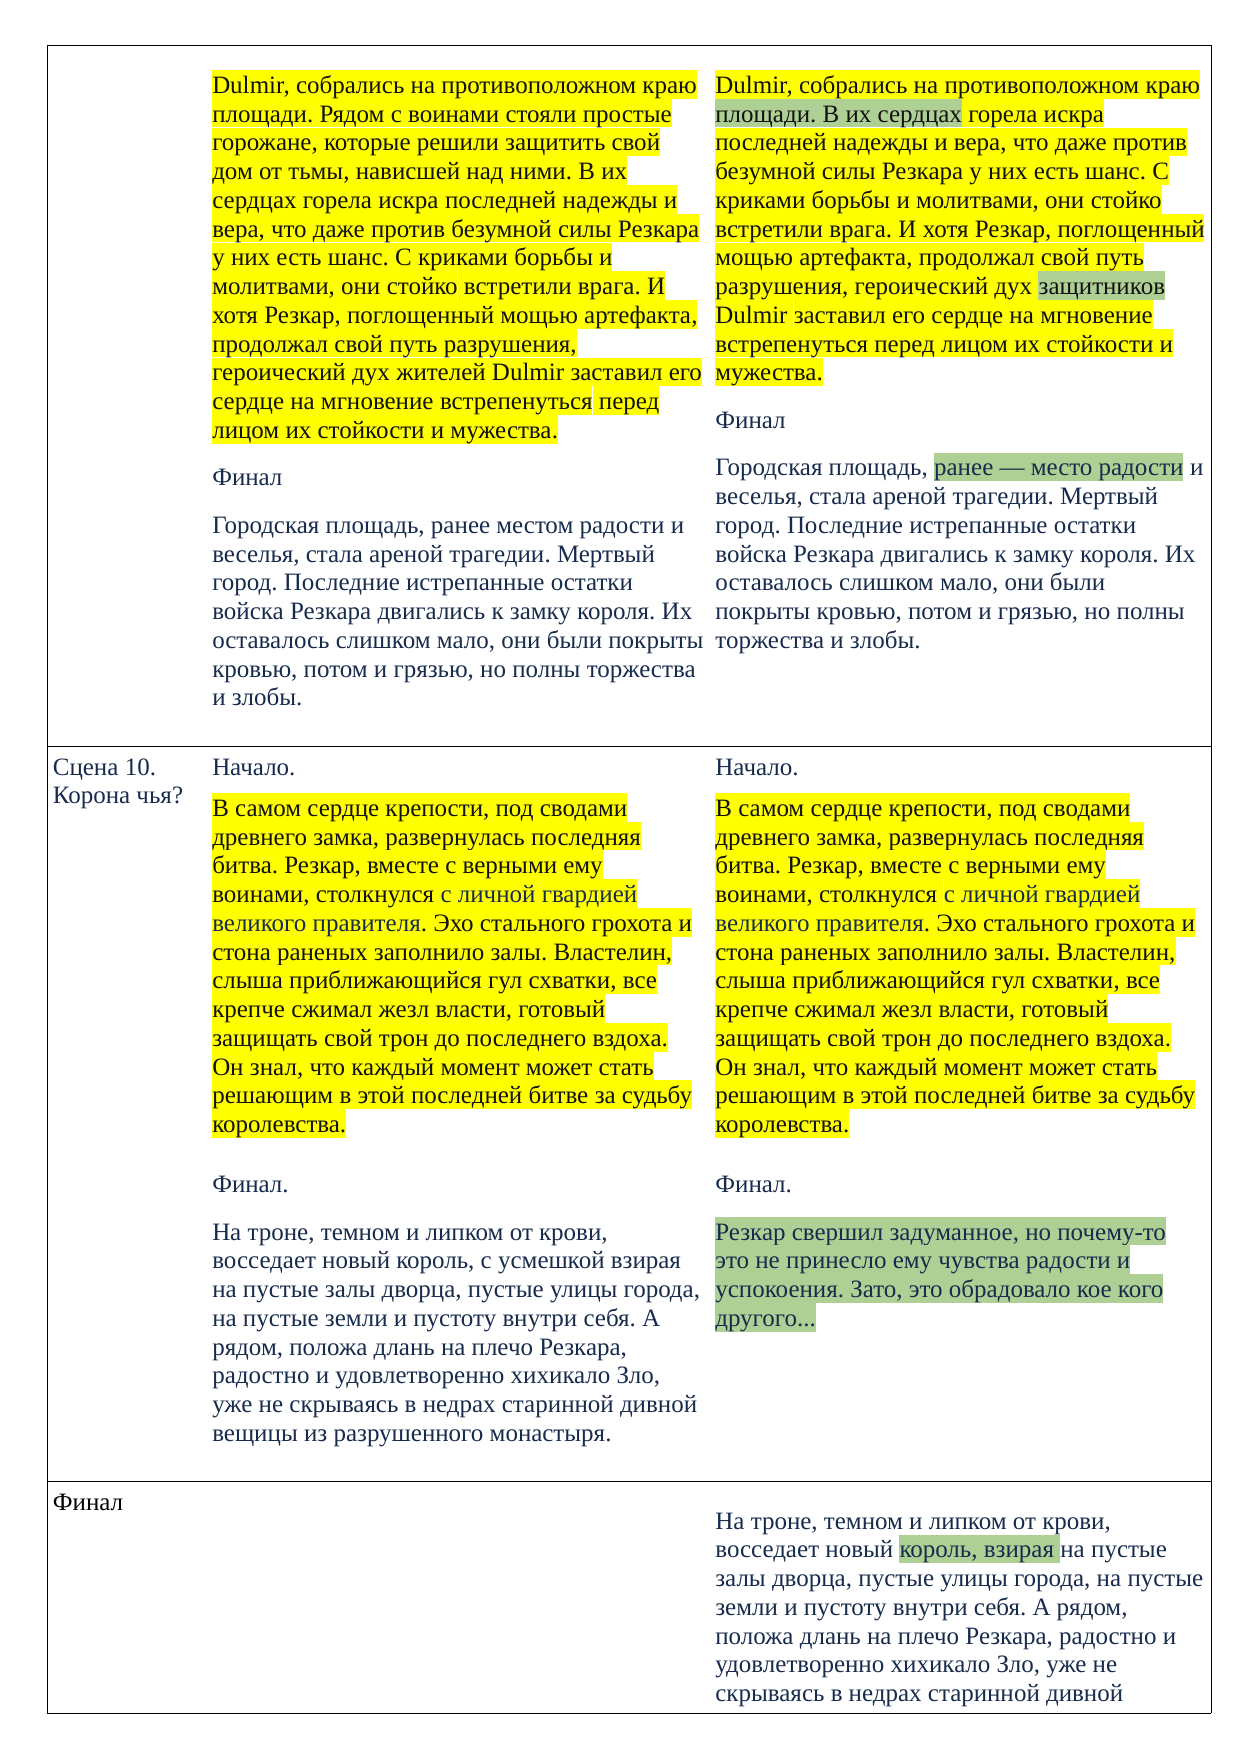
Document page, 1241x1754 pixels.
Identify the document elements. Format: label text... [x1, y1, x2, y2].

table_cell Начало. В самом сердце крепости, под сводами древнего замка, развернулась последняя битва. Резкар, вместе с верными ему воинами, столкнулся с личной гвардией великого правителя. Эхо стального грохота и стона раненых заполнило залы. Властелин, слыша приближающийся гул схватки, все крепче сжимал жезл власти, готовый защищать свой трон до последнего вздоха. Он знал, что каждый момент может стать решающим в этой последней битве за судьбу королевства. Финал. На троне, темном и липком от крови, восседает новый король, с усмешкой взирая на пустые залы дворца, пустые улицы города, на пустые земли и пустоту внутри себя. А рядом, положа длань на плечо Резкара, радостно и удовлетворенно хихикало Зло, уже не скрываясь в недрах старинной дивной вещицы из разрушенного монастыря. [206, 747, 709, 1481]
table_cell На троне, темном и липком от крови, восседает новый король, взирая на пустые залы дворца, пустые улицы города, на пустые земли и пустоту внутри себя. А рядом, положа длань на плечо Резкара, радостно и удовлетворенно хихикало Зло, уже не скрываясь в недрах старинной дивной [709, 1482, 1211, 1713]
table_cell [206, 1482, 709, 1713]
table_cell Dulmir, собрались на противоположном краю площади. В их сердцах горела искра последней надежды и вера, что даже против безумной силы Резкара у них есть шанс. С криками борьбы и молитвами, они стойко встретили врага. И хотя Резкар, поглощенный мощью артефакта, продолжал свой путь разрушения, героический дух защитников Dulmir заставил его сердце на мгновение встрепенуться перед лицом их стойкости и мужества. Финал Городская площадь, ранее — место радости и веселья, стала ареной трагедии. Мертвый город. Последние истрепанные остатки войска Резкара двигались к замку короля. Их оставалось слишком мало, они были покрыты кровью, потом и грязью, но полны торжества и злобы. [709, 46, 1211, 746]
table_cell Начало. В самом сердце крепости, под сводами древнего замка, развернулась последняя битва. Резкар, вместе с верными ему воинами, столкнулся с личной гвардией великого правителя. Эхо стального грохота и стона раненых заполнило залы. Властелин, слыша приближающийся гул схватки, все крепче сжимал жезл власти, готовый защищать свой трон до последнего вздоха. Он знал, что каждый момент может стать решающим в этой последней битве за судьбу королевства. Финал. Резкар свершил задуманное, но почему-то это не принесло ему чувства радости и успокоения. Зато, это обрадовало кое кого другого... [709, 747, 1211, 1481]
table_cell [48, 46, 206, 746]
table_cell Dulmir, собрались на противоположном краю площади. Рядом с воинами стояли простые горожане, которые решили защитить свой дом от тьмы, нависшей над ними. В их сердцах горела искра последней надежды и вера, что даже против безумной силы Резкара у них есть шанс. С криками борьбы и молитвами, они стойко встретили врага. И хотя Резкар, поглощенный мощью артефакта, продолжал свой путь разрушения, героический дух жителей Dulmir заставил его сердце на мгновение встрепенуться перед лицом их стойкости и мужества. Финал Городская площадь, ранее местом радости и веселья, стала ареной трагедии. Мертвый город. Последние истрепанные остатки войска Резкара двигались к замку короля. Их оставалось слишком мало, они были покрыты кровью, потом и грязью, но полны торжества и злобы. [206, 46, 709, 746]
table_cell Сцена 10. Корона чья? [48, 747, 206, 1481]
table_cell Финал [48, 1482, 206, 1713]
